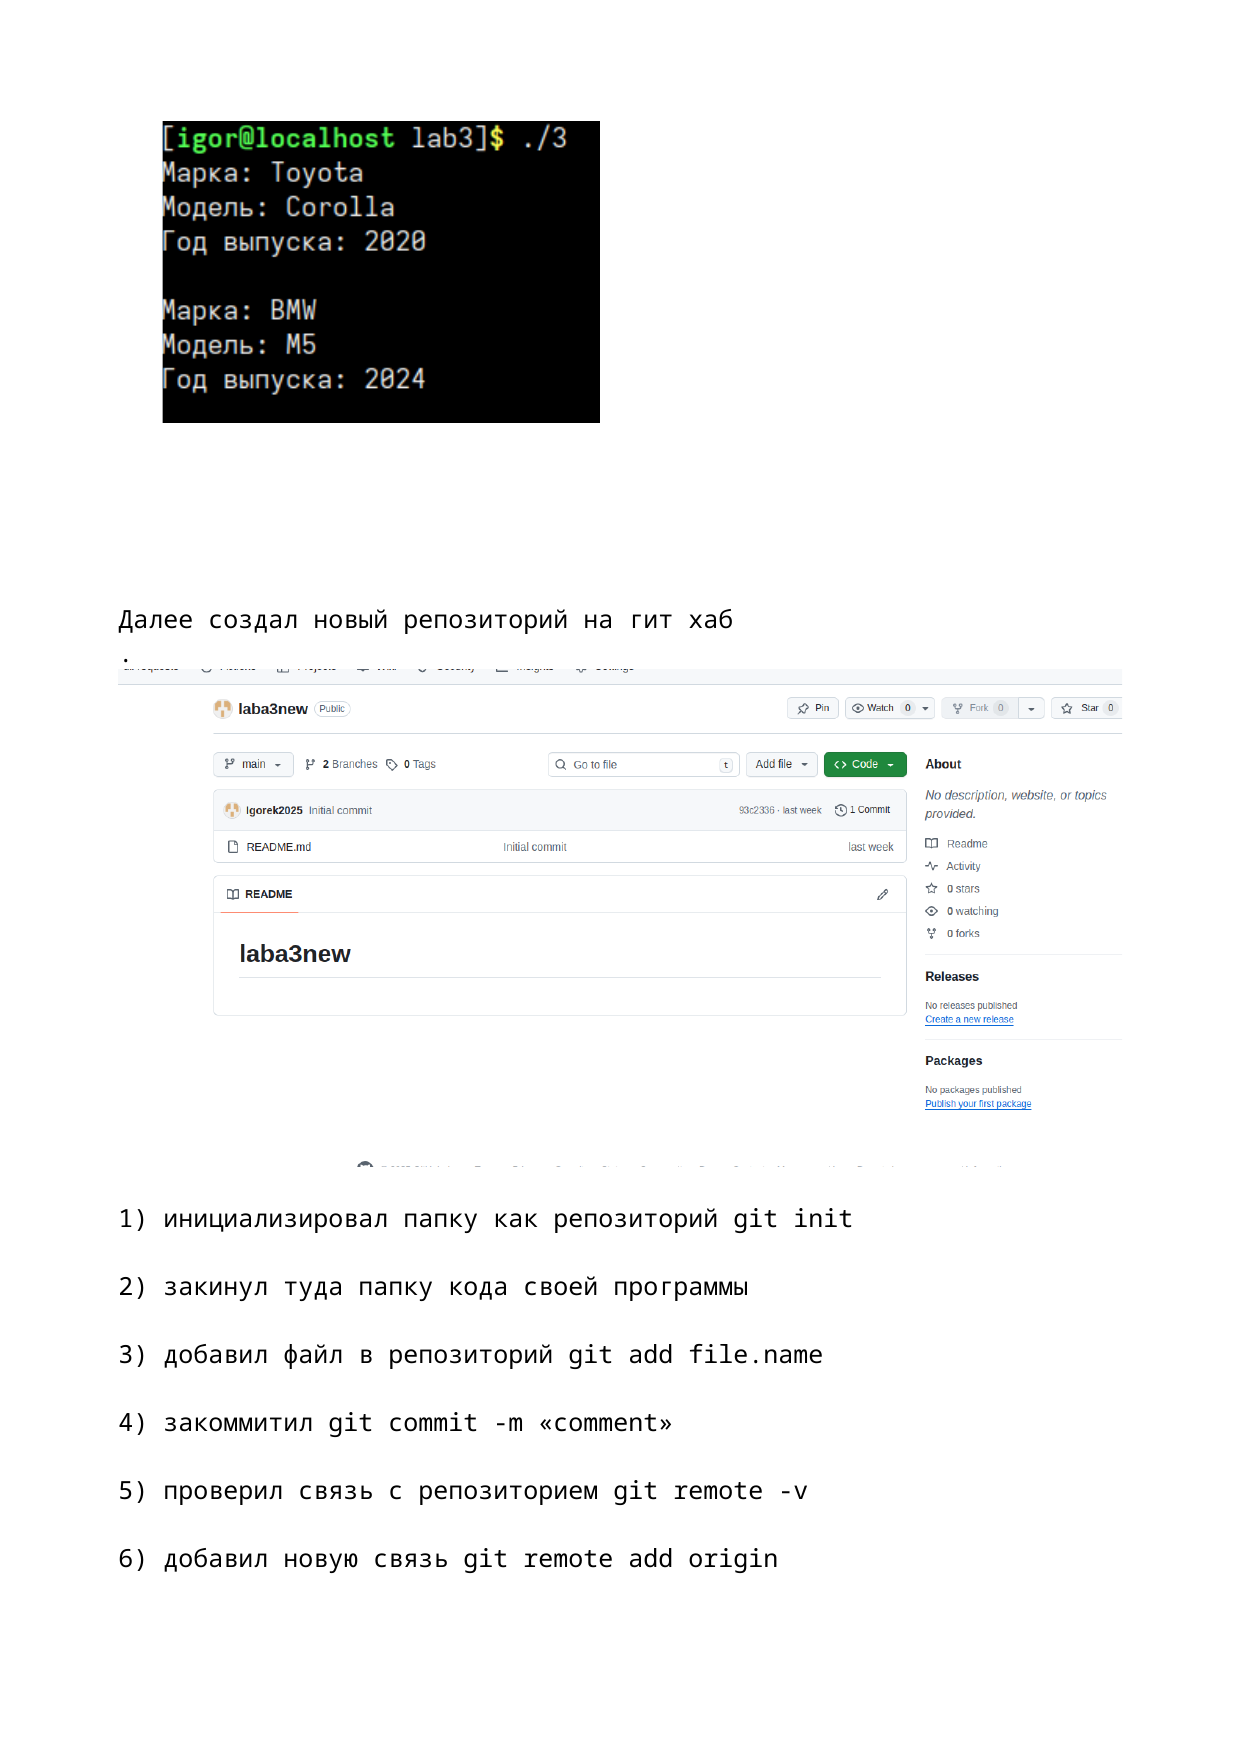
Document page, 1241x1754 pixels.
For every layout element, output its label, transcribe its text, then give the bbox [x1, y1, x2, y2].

text 4) закоммитил git commit -m «comment» [118, 1405, 1122, 1439]
text 2) закинул туда папку кода своей программы [118, 1268, 1122, 1302]
text Далее создал новый репозиторий на гит хаб [118, 601, 1122, 635]
text 1) инициализировал папку как репозиторий git init [118, 1200, 1122, 1234]
picture [118, 669, 1123, 1167]
text . [118, 635, 1122, 669]
text 5) проверил связь с репозиторием git remote -v [118, 1473, 1122, 1507]
picture [162, 121, 600, 423]
text 3) добавил файл в репозиторий git add file.name [118, 1337, 1122, 1371]
text 6) добавил новую связь git remote add origin [118, 1541, 1122, 1575]
